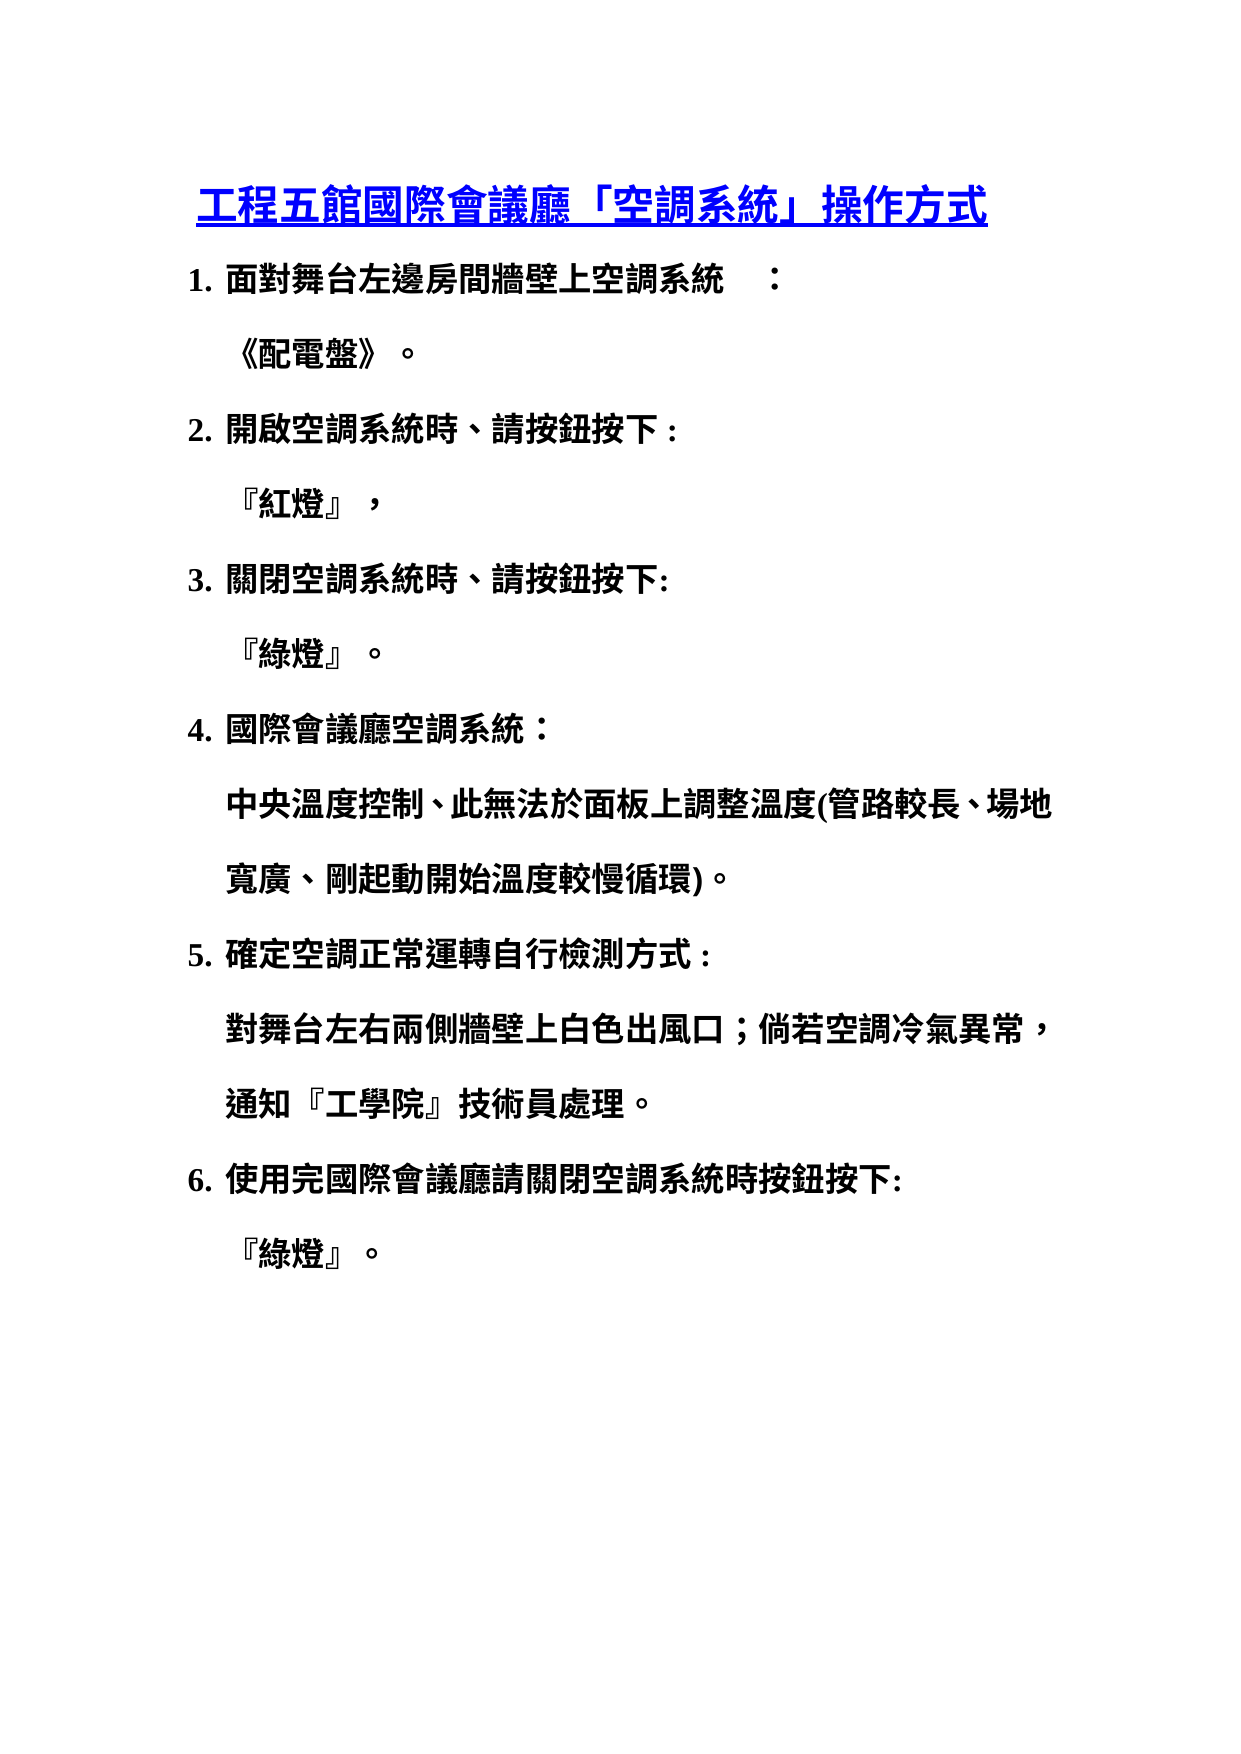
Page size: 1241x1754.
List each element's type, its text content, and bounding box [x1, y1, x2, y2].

list 關閉空調系統時、請按鈕按下: [187, 539, 1053, 614]
text 『紅燈』， [225, 464, 1053, 539]
list 開啟空調系統時、請按鈕按下 : [187, 389, 1053, 464]
text 『綠燈』。 [225, 614, 1053, 689]
text 對舞台左右兩側牆壁上白色出風口；倘若空調冷氣異常，通知『工學院』技術員處理。 [225, 989, 1053, 1139]
list 確定空調正常運轉自行檢測方式 : [187, 914, 1053, 989]
text 中央溫度控制、此無法於面板上調整溫度(管路較長、場地寬廣、剛起動開始溫度較慢循環)。 [225, 764, 1053, 914]
text 工程五館國際會議廳「空調系統」操作方式 [187, 164, 1053, 239]
text 《配電盤》。 [225, 314, 1053, 389]
text 『綠燈』。 [225, 1214, 1053, 1289]
list 面對舞台左邊房間牆壁上空調系統 ： [187, 239, 1053, 314]
list 使用完國際會議廳請關閉空調系統時按鈕按下: [187, 1139, 1053, 1214]
list 國際會議廳空調系統： [187, 689, 1053, 764]
